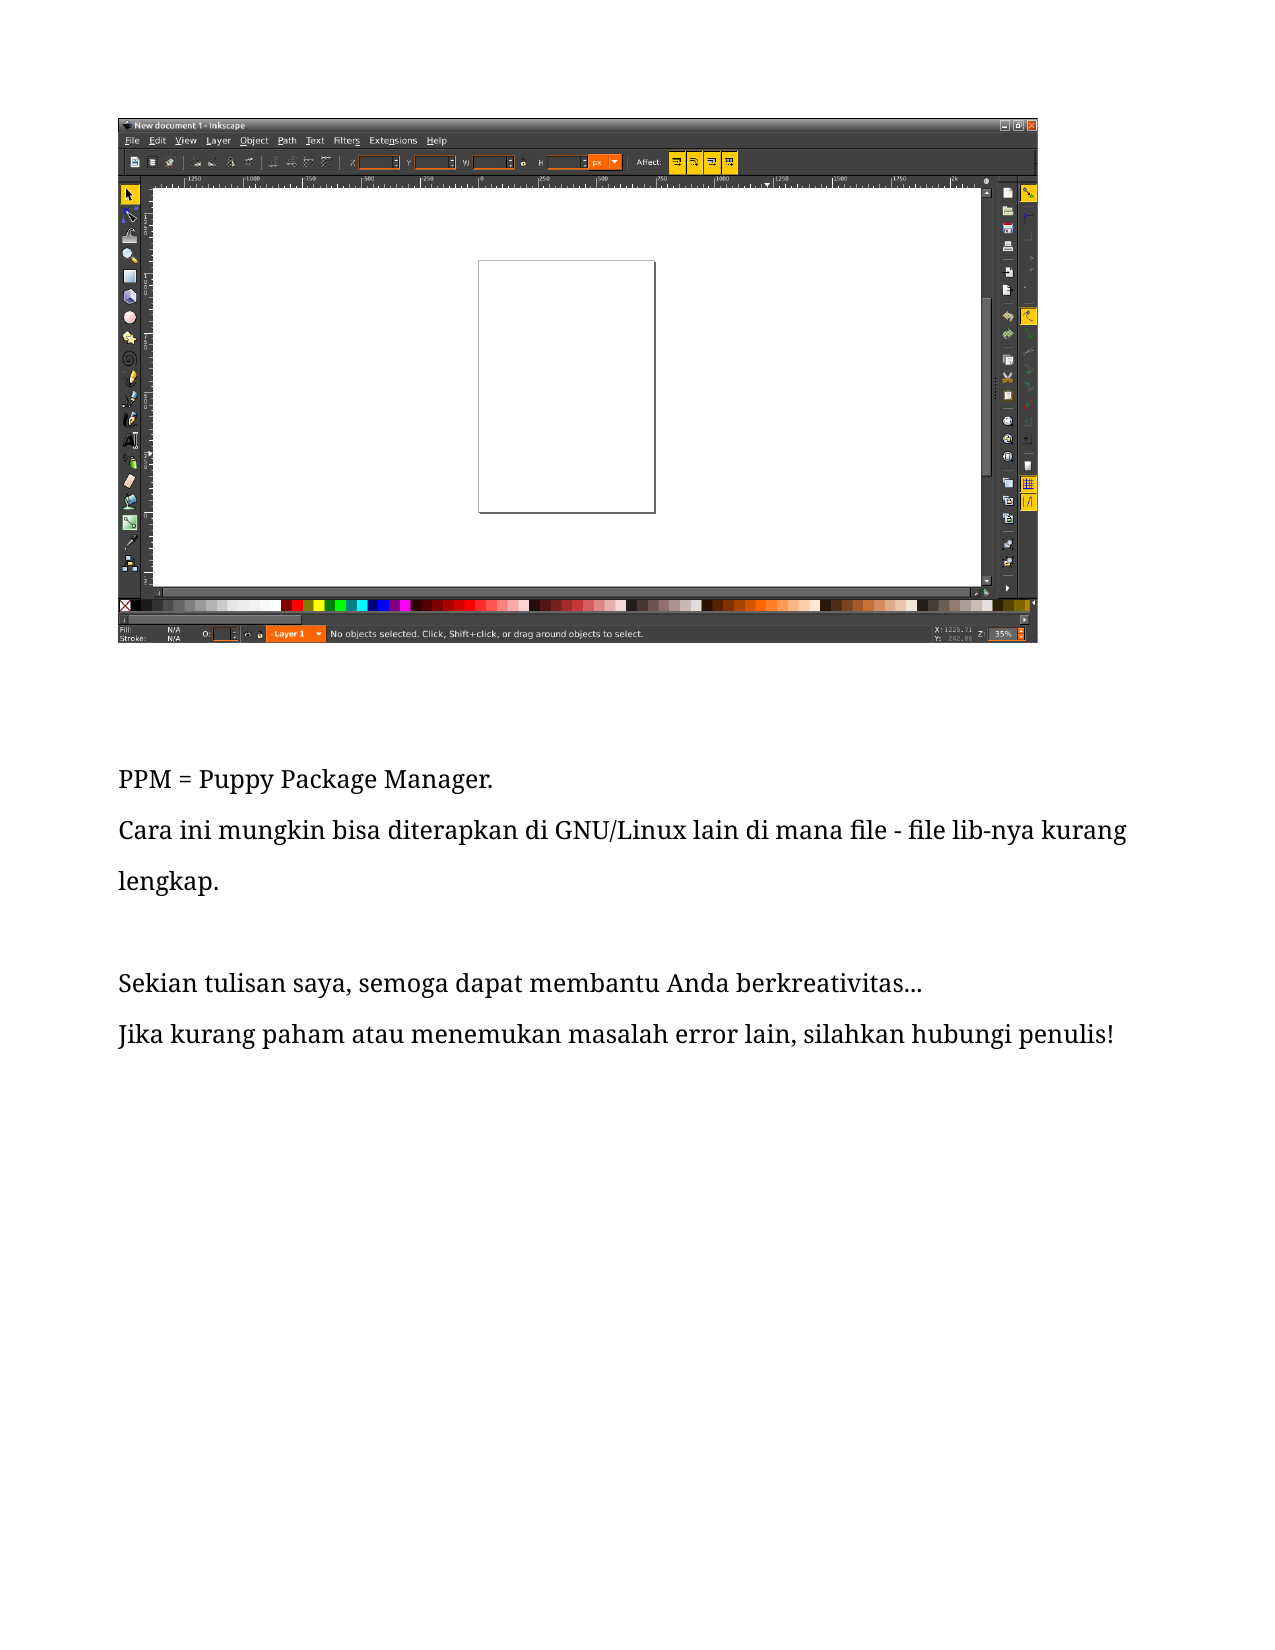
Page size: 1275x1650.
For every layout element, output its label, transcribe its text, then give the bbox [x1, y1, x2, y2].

text Jika kurang paham atau menemukan masalah error lain, silahkan hubungi penulis! [118, 1016, 1157, 1051]
text PPM = Puppy Package Manager. [118, 761, 1157, 795]
text Sekian tulisan saya, semoga dapat membantu Anda berkreativitas... [118, 965, 1157, 999]
text Cara ini mungkin bisa diterapkan di GNU/Linux lain di mana file - file lib-nya kurang lengkap. [118, 812, 1157, 897]
picture [118, 118, 1038, 643]
